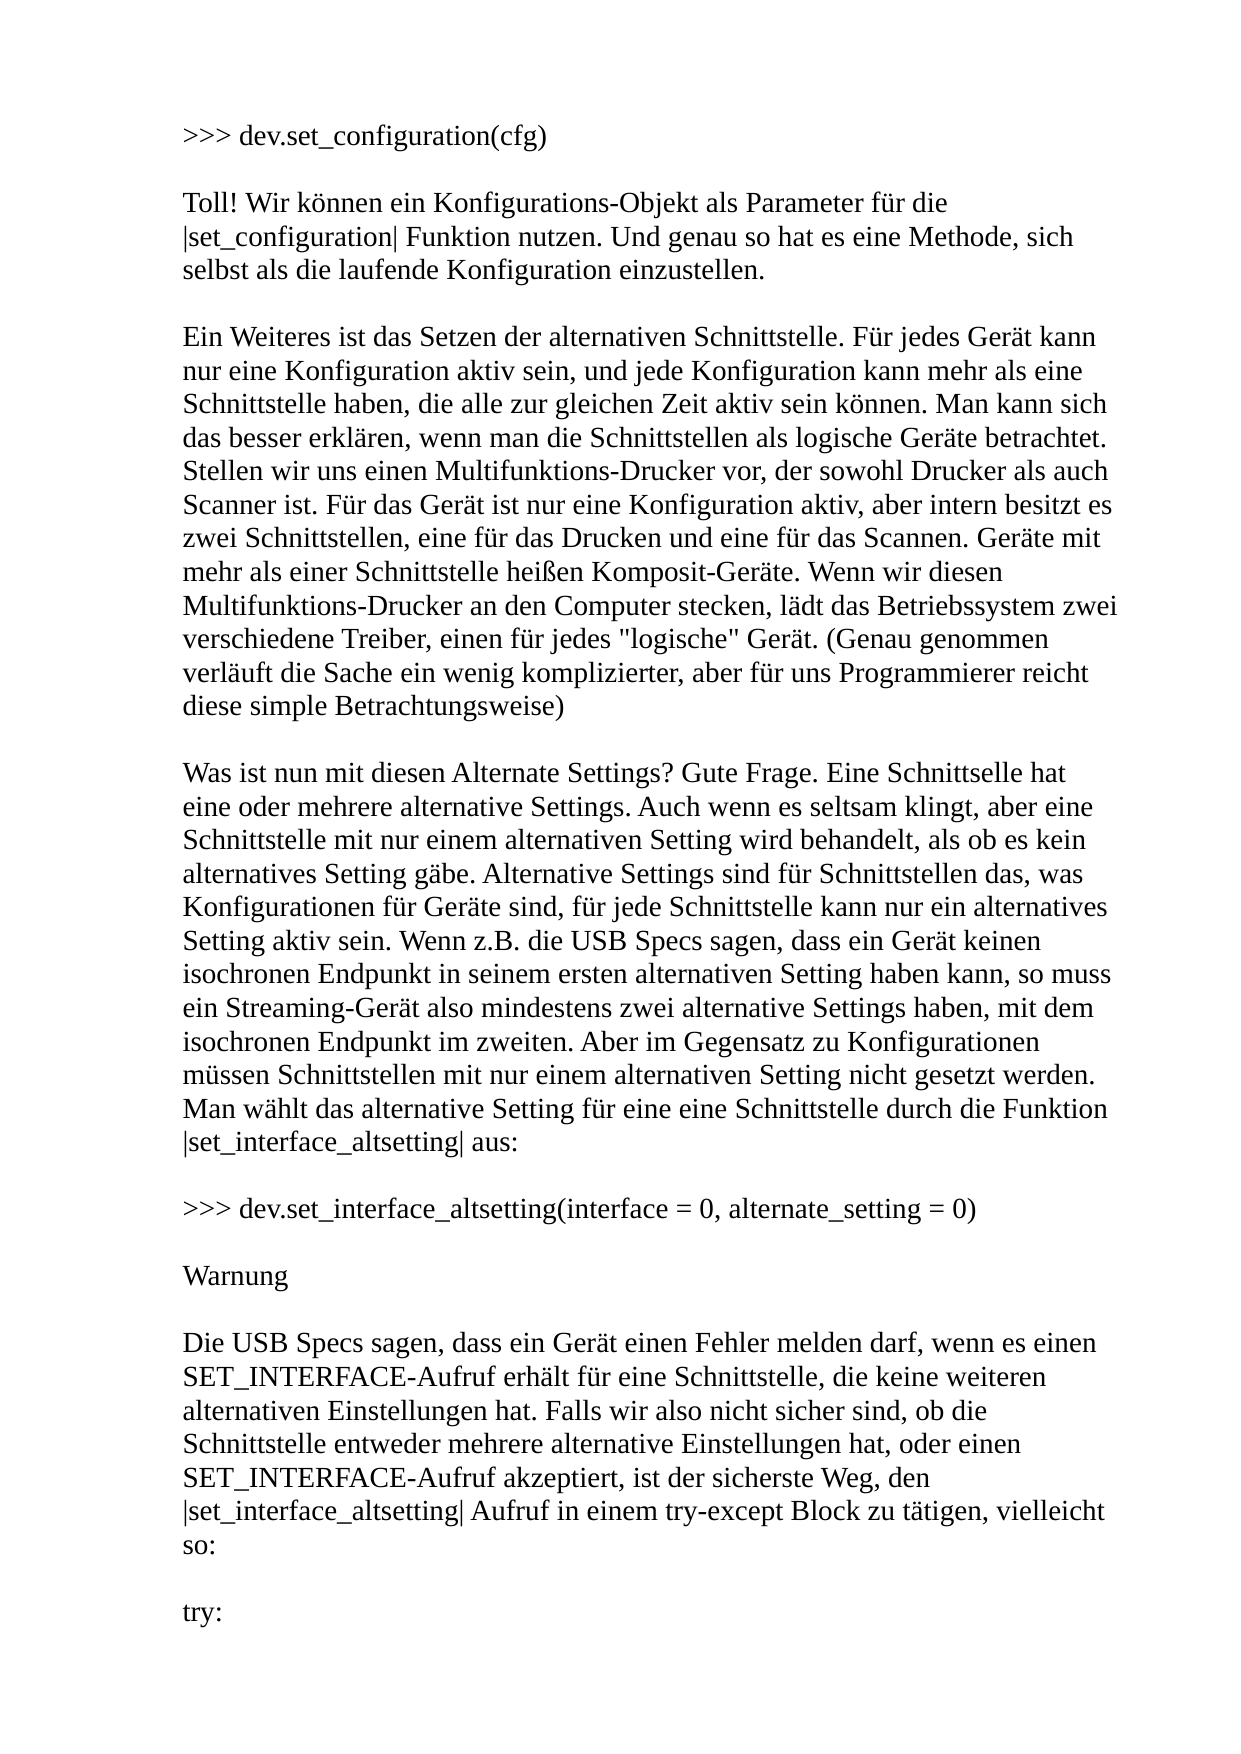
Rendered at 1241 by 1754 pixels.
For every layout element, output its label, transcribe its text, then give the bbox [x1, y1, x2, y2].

text |set_configuration| Funktion nutzen. Und genau so hat es eine Methode, sich selbst als die laufende Konfiguration einzustellen. [182, 219, 1122, 286]
text Warnung [182, 1258, 1122, 1292]
text Die USB Specs sagen, dass ein Gerät einen Fehler melden darf, wenn es einen SET_INTERFACE-Aufruf erhält für eine Schnittstelle, die keine weiteren alternativen Einstellungen hat. Falls wir also nicht sicher sind, ob die Schnittstelle entweder mehrere alternative Einstellungen hat, oder einen SET_INTERFACE-Aufruf akzeptiert, ist der sicherste Weg, den [182, 1326, 1122, 1493]
text Was ist nun mit diesen Alternate Settings? Gute Frage. Eine Schnittselle hat eine oder mehrere alternative Settings. Auch wenn es seltsam klingt, aber eine Schnittstelle mit nur einem alternativen Setting wird behandelt, als ob es kein alternatives Setting gäbe. Alternative Settings sind für Schnittstellen das, was Konfigurationen für Geräte sind, für jede Schnittstelle kann nur ein alternatives Setting aktiv sein. Wenn z.B. die USB Specs sagen, dass ein Gerät keinen isochronen Endpunkt in seinem ersten alternativen Setting haben kann, so muss ein Streaming-Gerät also mindestens zwei alternative Settings haben, mit dem isochronen Endpunkt im zweiten. Aber im Gegensatz zu Konfigurationen müssen Schnittstellen mit nur einem alternativen Setting nicht gesetzt werden. Man wählt das alternative Setting für eine eine Schnittstelle durch die Funktion [182, 755, 1122, 1124]
text |set_interface_altsetting| Aufruf in einem try-except Block zu tätigen, vielleicht so: [182, 1493, 1122, 1560]
text Toll! Wir können ein Konfigurations-Objekt als Parameter für die [182, 185, 1122, 219]
text >>> dev.set_configuration(cfg) [182, 118, 1122, 152]
text Ein Weiteres ist das Setzen der alternativen Schnittstelle. Für jedes Gerät kann nur eine Konfiguration aktiv sein, und jede Konfiguration kann mehr als eine Schnittstelle haben, die alle zur gleichen Zeit aktiv sein können. Man kann sich das besser erklären, wenn man die Schnittstellen als logische Geräte betrachtet. Stellen wir uns einen Multifunktions-Drucker vor, der sowohl Drucker als auch Scanner ist. Für das Gerät ist nur eine Konfiguration aktiv, aber intern besitzt es zwei Schnittstellen, eine für das Drucken und eine für das Scannen. Geräte mit mehr als einer Schnittstelle heißen Komposit-Geräte. Wenn wir diesen Multifunktions-Drucker an den Computer stecken, lädt das Betriebssystem zwei verschiedene Treiber, einen für jedes "logische" Gerät. (Genau genommen verläuft die Sache ein wenig komplizierter, aber für uns Programmierer reicht diese simple Betrachtungsweise) [182, 319, 1122, 722]
text try: [182, 1594, 1122, 1627]
text |set_interface_altsetting| aus: [182, 1124, 1122, 1158]
text >>> dev.set_interface_altsetting(interface = 0, alternate_setting = 0) [182, 1191, 1122, 1225]
